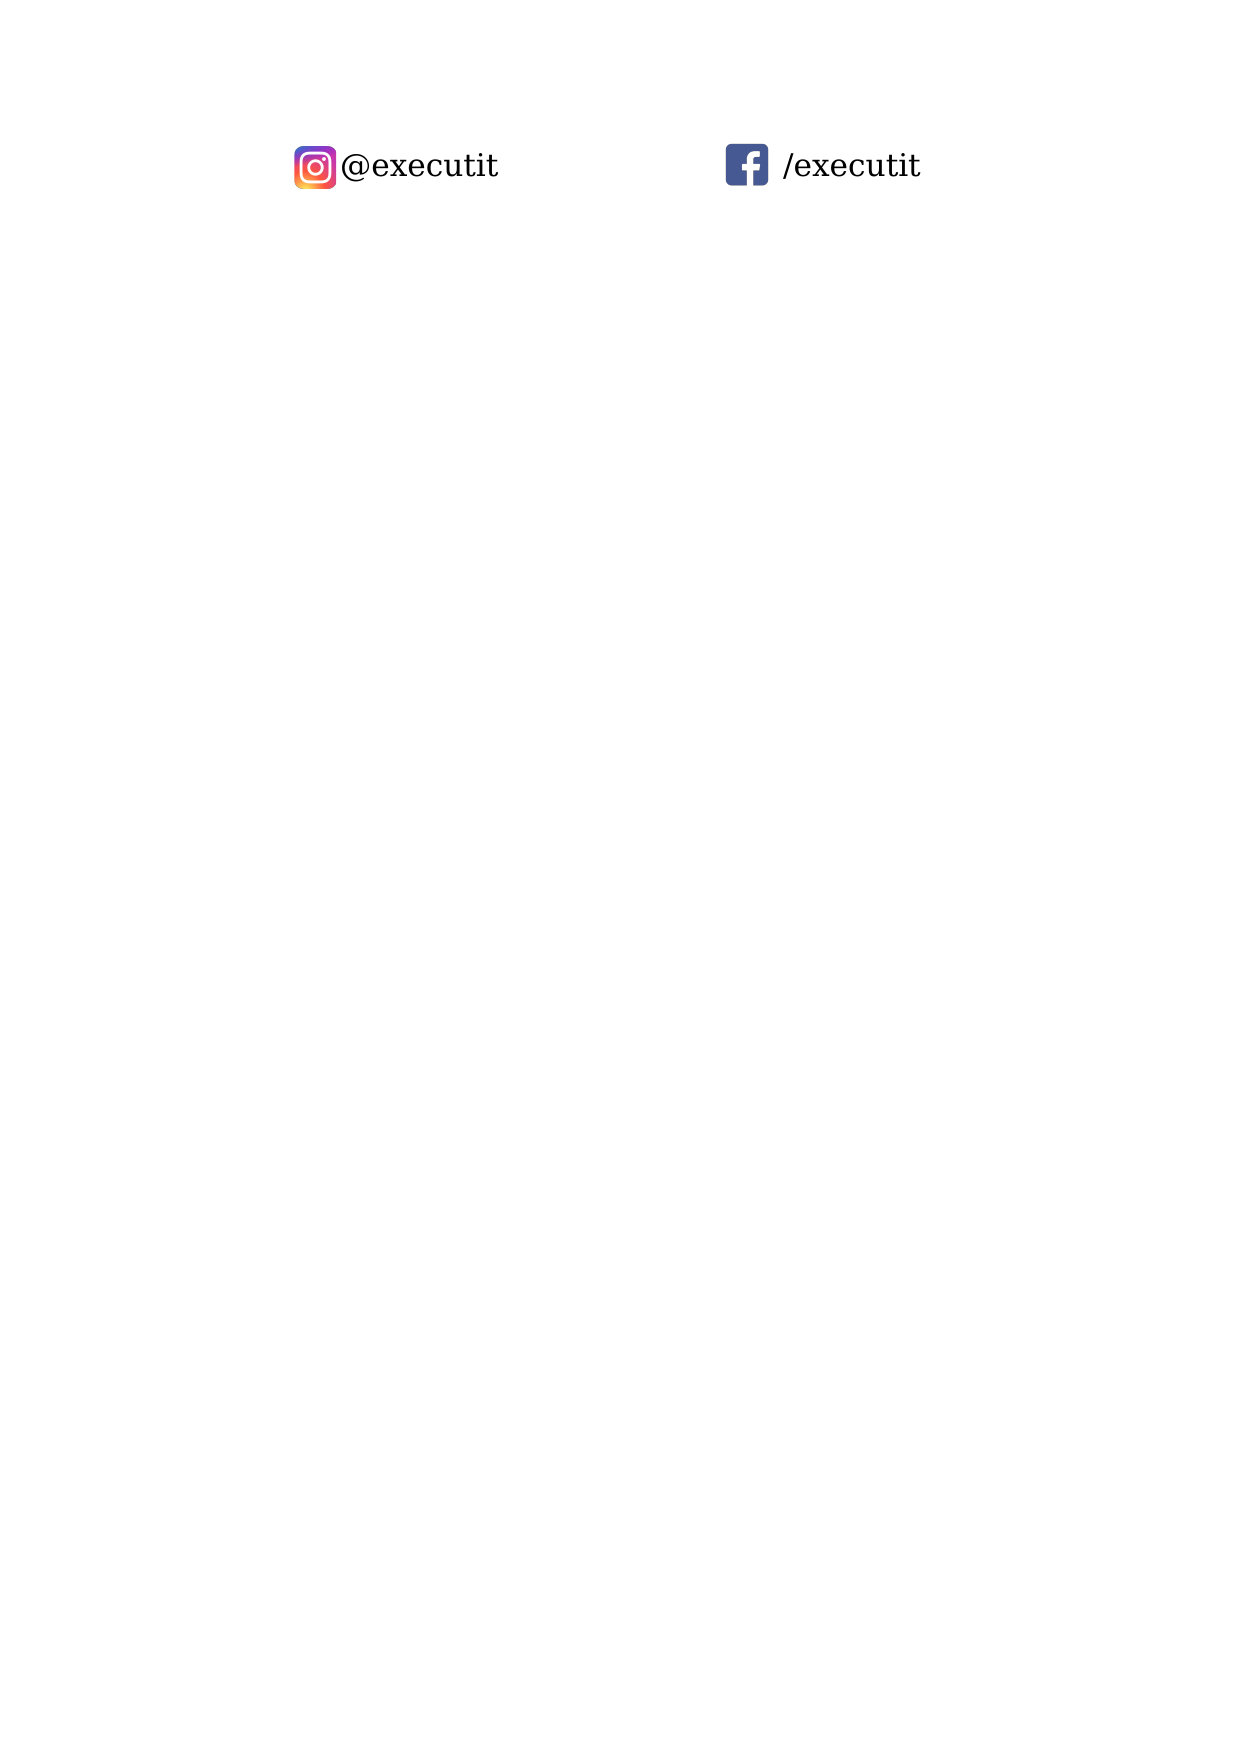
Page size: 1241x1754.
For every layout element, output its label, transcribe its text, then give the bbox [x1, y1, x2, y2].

text @executit [337, 147, 714, 184]
picture [714, 132, 780, 197]
text [118, 147, 294, 184]
picture [294, 146, 337, 189]
text /executit [780, 147, 1122, 184]
